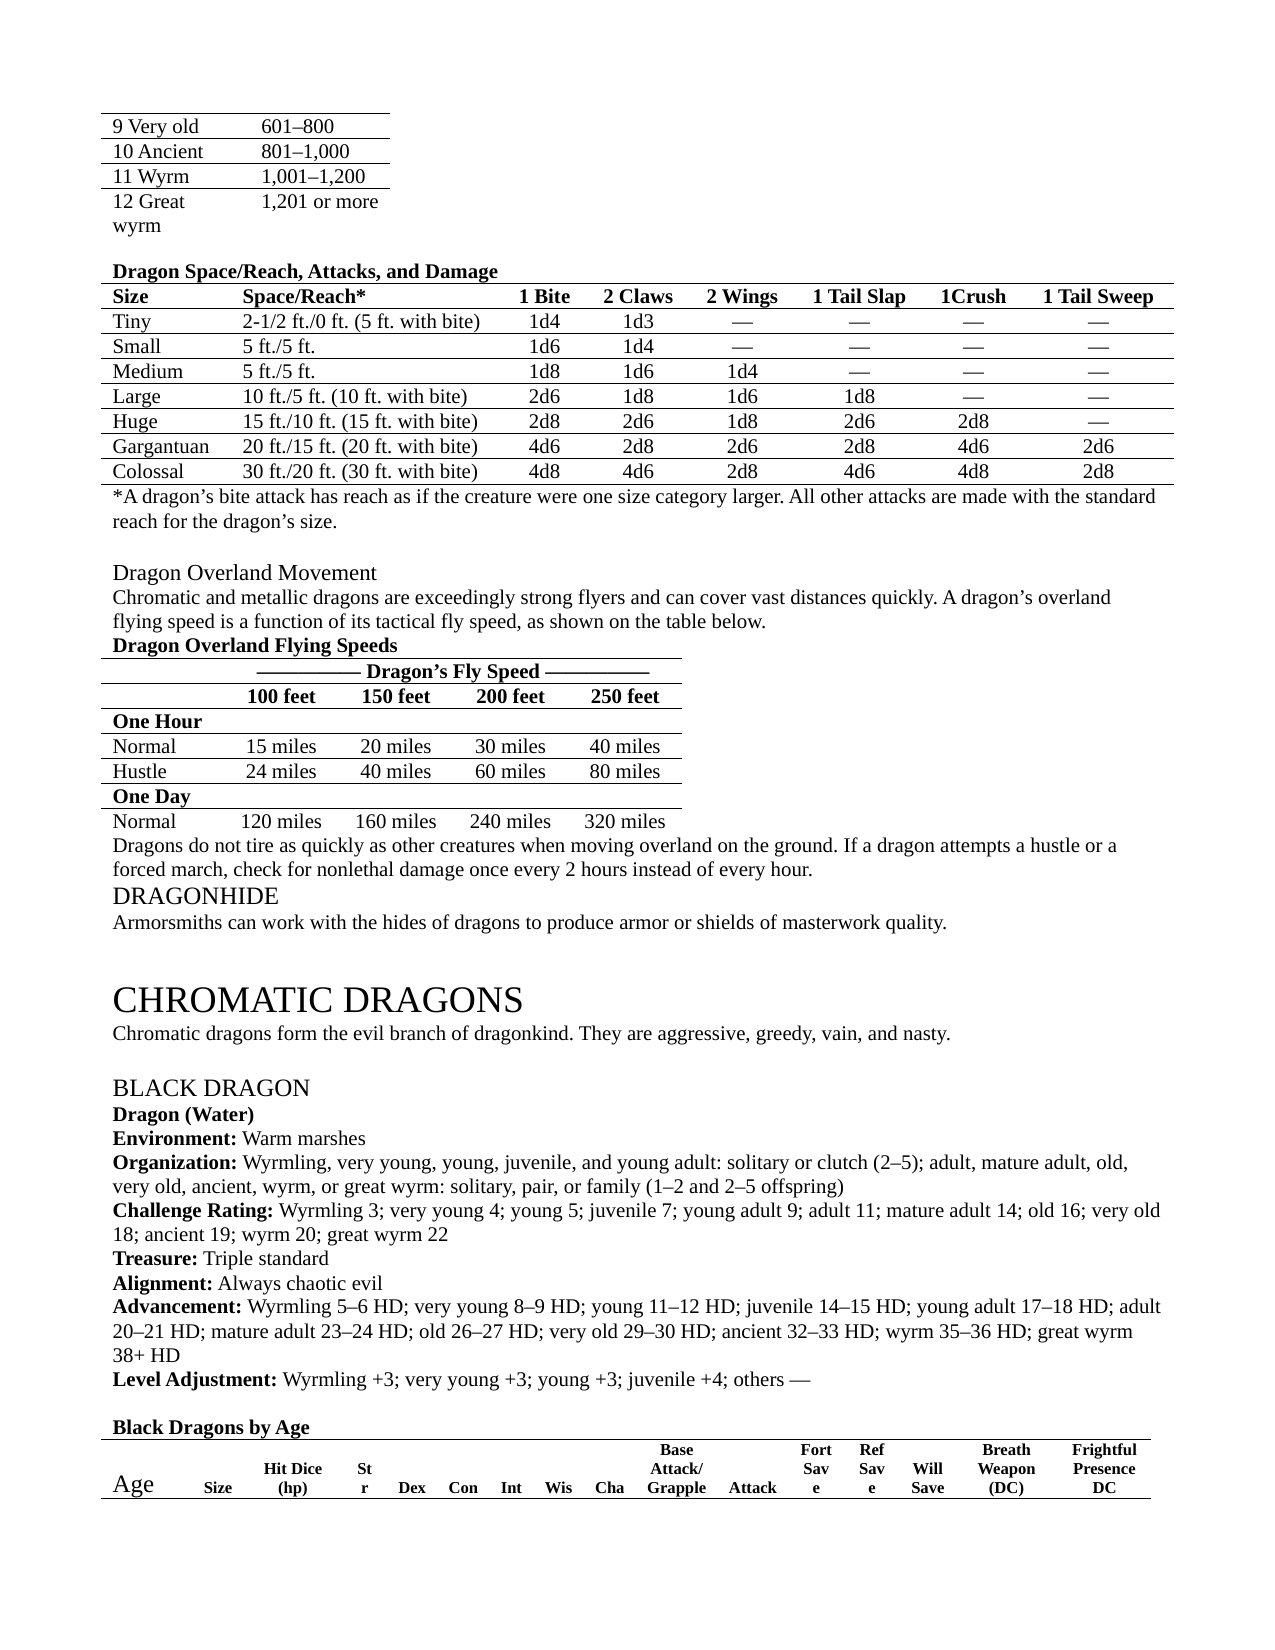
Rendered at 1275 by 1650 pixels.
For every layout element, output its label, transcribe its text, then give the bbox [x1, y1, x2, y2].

table_cell — [924, 359, 1023, 383]
table_cell 15 miles [224, 734, 338, 758]
table_cell 10 ft./5 ft. (10 ft. with bite) [231, 384, 502, 408]
table_cell Tiny [101, 309, 231, 333]
table_cell 80 miles [568, 759, 682, 783]
table_cell Cha [584, 1440, 636, 1497]
table_cell [101, 659, 224, 683]
table_cell Wis [533, 1440, 583, 1497]
text Treasure: Triple standard [112, 1246, 1162, 1270]
table_cell 1d3 [586, 309, 689, 333]
table_cell Breath Weapon (DC) [956, 1440, 1057, 1497]
table_cell 9 Very old [101, 114, 250, 138]
table_cell [339, 709, 453, 733]
table_cell 1 Bite [502, 284, 586, 308]
table_cell 160 miles [339, 809, 453, 833]
table_cell 1d6 [502, 334, 586, 358]
table_cell Str [342, 1440, 387, 1497]
text Environment: Warm marshes [112, 1126, 1162, 1150]
table_cell Fort Save [788, 1440, 844, 1497]
table_cell 24 miles [224, 759, 338, 783]
table_cell 1d4 [502, 309, 586, 333]
table_cell — [1023, 409, 1174, 433]
table_cell 1d4 [586, 334, 689, 358]
table_cell — [924, 384, 1023, 408]
table_cell 1d4 [690, 359, 795, 383]
table_cell 4d8 [924, 459, 1023, 483]
table_cell 801–1,000 [250, 139, 390, 163]
table_cell 2d6 [795, 409, 924, 433]
text Challenge Rating: Wyrmling 3; very young 4; young 5; juvenile 7; young adult 9; adult 11; mature adult 14; old 16; very old 18; ancient 19; wyrm 20; great wyrm 22 [112, 1198, 1162, 1246]
table_cell Large [101, 384, 231, 408]
table_cell 15 ft./10 ft. (15 ft. with bite) [231, 409, 502, 433]
table_cell 2 Wings [690, 284, 795, 308]
table_cell Base Attack/ Grapple [636, 1440, 717, 1497]
table_cell 20 miles [339, 734, 453, 758]
table_cell 2d8 [1023, 459, 1174, 483]
table_cell [453, 784, 568, 808]
table_cell Gargantuan [101, 434, 231, 458]
table_cell 10 Ancient [101, 139, 250, 163]
table_cell 2d6 [502, 384, 586, 408]
table_cell 601–800 [250, 114, 390, 138]
table_cell 1d8 [586, 384, 689, 408]
table_cell 240 miles [453, 809, 568, 833]
table_cell 2 Claws [586, 284, 689, 308]
table_cell Frightful Presence DC [1057, 1440, 1151, 1497]
table_cell 2-1/2 ft./0 ft. (5 ft. with bite) [231, 309, 502, 333]
table_cell — [690, 309, 795, 333]
text DRAGONHIDE [112, 881, 1162, 910]
table_cell — [1023, 359, 1174, 383]
table_cell 1d6 [690, 384, 795, 408]
text Organization: Wyrmling, very young, young, juvenile, and young adult: solitary or clutch (2–5); adult, mature adult, old, very old, ancient, wyrm, or great wyrm: solitary, pair, or family (1–2 and 2–5 offspring) [112, 1150, 1162, 1198]
text Advancement: Wyrmling 5–6 HD; very young 8–9 HD; young 11–12 HD; juvenile 14–15 HD; young adult 17–18 HD; adult 20–21 HD; mature adult 23–24 HD; old 26–27 HD; very old 29–30 HD; ancient 32–33 HD; wyrm 35–36 HD; great wyrm 38+ HD [112, 1294, 1162, 1367]
table_header Dragon Space/Reach, Attacks, and Damage [101, 259, 1174, 283]
table_cell 30 miles [453, 734, 568, 758]
table_cell Int [489, 1440, 533, 1497]
table_cell 12 Great wyrm [101, 189, 250, 237]
table_cell Space/Reach* [231, 284, 502, 308]
text Level Adjustment: Wyrmling +3; very young +3; young +3; juvenile +4; others — [112, 1367, 1162, 1391]
table_cell 250 feet [568, 684, 682, 708]
table_cell *A dragon’s bite attack has reach as if the creature were one size category larger. All other attacks are made with the standard reach for the dragon’s size. [101, 485, 1174, 533]
text Armorsmiths can work with the hides of dragons to produce armor or shields of masterwork quality. [112, 910, 1162, 934]
text BLACK DRAGON [112, 1073, 1162, 1102]
table_cell One Day [101, 784, 224, 808]
text Dragon (Water) [112, 1102, 1162, 1126]
table_cell 30 ft./20 ft. (30 ft. with bite) [231, 459, 502, 483]
table_cell 2d8 [502, 409, 586, 433]
table_cell Hustle [101, 759, 224, 783]
table_cell Size [192, 1440, 243, 1497]
table_cell 60 miles [453, 759, 568, 783]
table_cell — [924, 334, 1023, 358]
table_cell — [795, 309, 924, 333]
table_cell 2d8 [586, 434, 689, 458]
table_cell — [795, 334, 924, 358]
table_cell [453, 709, 568, 733]
table_header Black Dragons by Age [101, 1415, 1151, 1439]
table_cell 1 Tail Slap [795, 284, 924, 308]
text Chromatic and metallic dragons are exceedingly strong flyers and can cover vast distances quickly. A dragon’s overland flying speed is a function of its tactical fly speed, as shown on the table below. [112, 585, 1162, 633]
table_cell 4d6 [924, 434, 1023, 458]
table_cell Con [437, 1440, 489, 1497]
table_cell — [924, 309, 1023, 333]
table_cell Small [101, 334, 231, 358]
table_cell 2d6 [1023, 434, 1174, 458]
table_cell 120 miles [224, 809, 338, 833]
table_cell 1 Tail Sweep [1023, 284, 1174, 308]
text Dragons do not tire as quickly as other creatures when moving overland on the ground. If a dragon attempts a hustle or a forced march, check for nonlethal damage once every 2 hours instead of every hour. [112, 833, 1162, 881]
table_cell 1d6 [586, 359, 689, 383]
table_cell 1,201 or more [250, 189, 390, 237]
table_cell 150 feet [339, 684, 453, 708]
table_cell Will Save [900, 1440, 956, 1497]
table_cell 1d8 [690, 409, 795, 433]
text Alignment: Always chaotic evil [112, 1270, 1162, 1294]
table_cell Huge [101, 409, 231, 433]
table_cell Colossal [101, 459, 231, 483]
table_cell ————— Dragon’s Fly Speed ————— [224, 659, 682, 683]
table_cell Normal [101, 809, 224, 833]
table_cell 1,001–1,200 [250, 164, 390, 188]
table_cell [224, 784, 338, 808]
table_header Dragon Overland Flying Speeds [101, 634, 682, 657]
table_cell [101, 684, 224, 708]
table_cell [339, 784, 453, 808]
table_cell Ref Save [844, 1440, 900, 1497]
text Dragon Overland Movement [112, 559, 1162, 585]
table_cell 5 ft./5 ft. [231, 359, 502, 383]
table_cell Hit Dice (hp) [244, 1440, 342, 1497]
table_cell Medium [101, 359, 231, 383]
table_cell 200 feet [453, 684, 568, 708]
table_cell 2d6 [690, 434, 795, 458]
table_cell 20 ft./15 ft. (20 ft. with bite) [231, 434, 502, 458]
table_cell 320 miles [568, 809, 682, 833]
text CHROMATIC DRAGONS [112, 977, 1162, 1020]
table_cell 4d6 [502, 434, 586, 458]
table_cell 2d8 [690, 459, 795, 483]
table_cell 40 miles [568, 734, 682, 758]
table_cell 1Crush [924, 284, 1023, 308]
table_cell [224, 709, 338, 733]
table_cell 4d6 [795, 459, 924, 483]
table_cell One Hour [101, 709, 224, 733]
table_cell — [1023, 334, 1174, 358]
table_cell — [1023, 384, 1174, 408]
table_cell 2d6 [586, 409, 689, 433]
table_cell Attack [718, 1440, 788, 1497]
table_cell Dex [387, 1440, 437, 1497]
table_cell 4d6 [586, 459, 689, 483]
table_cell Size [101, 284, 231, 308]
table_cell 100 feet [224, 684, 338, 708]
table_cell [568, 709, 682, 733]
text Chromatic dragons form the evil branch of dragonkind. They are aggressive, greedy, vain, and nasty. [112, 1020, 1162, 1044]
table_cell 4d8 [502, 459, 586, 483]
table_cell 2d8 [795, 434, 924, 458]
table_cell 2d8 [924, 409, 1023, 433]
table_cell — [690, 334, 795, 358]
table_cell Normal [101, 734, 224, 758]
table_cell 1d8 [795, 384, 924, 408]
table_cell [568, 784, 682, 808]
table_cell — [795, 359, 924, 383]
table_cell 40 miles [339, 759, 453, 783]
table_cell 1d8 [502, 359, 586, 383]
table_cell Age [101, 1440, 192, 1497]
table_cell 11 Wyrm [101, 164, 250, 188]
table_cell — [1023, 309, 1174, 333]
table_cell 5 ft./5 ft. [231, 334, 502, 358]
